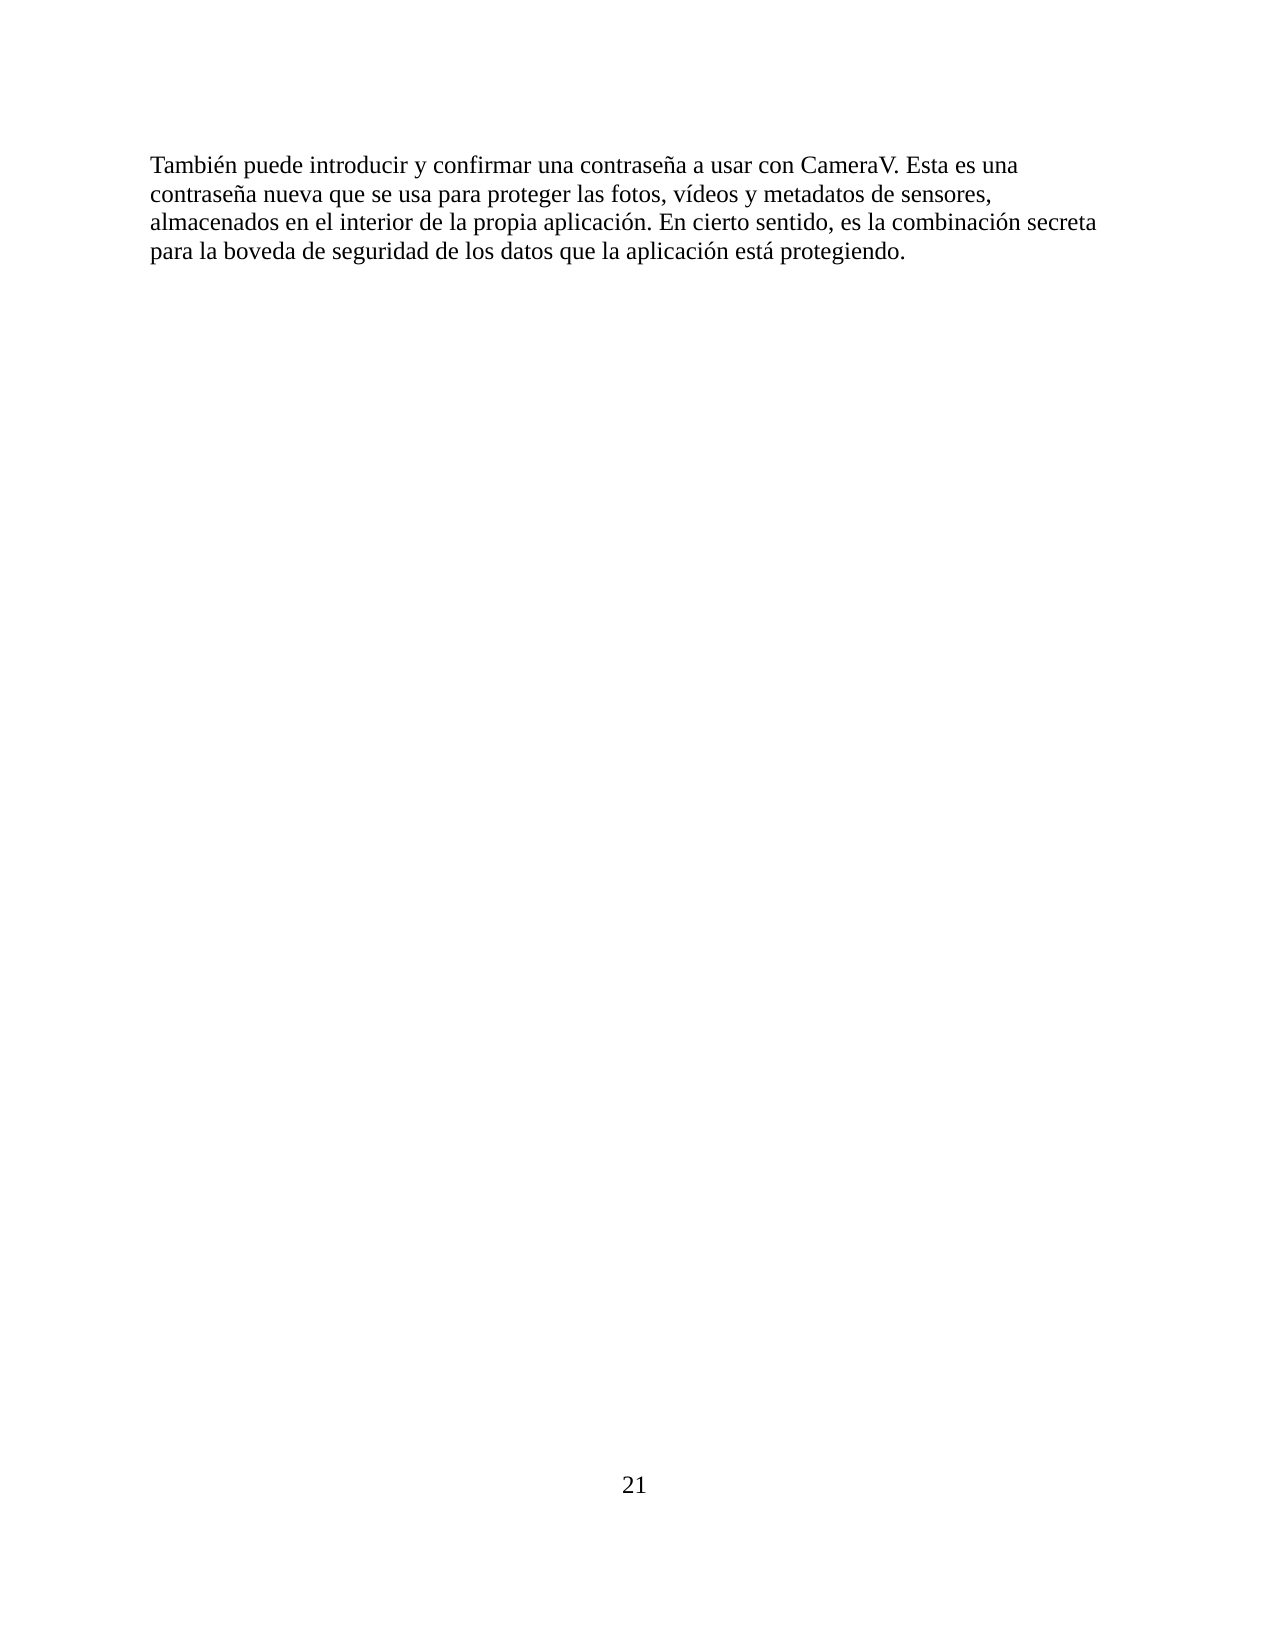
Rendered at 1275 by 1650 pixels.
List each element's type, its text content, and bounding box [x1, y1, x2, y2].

text También puede introducir y confirmar una contraseña a usar con CameraV. Esta es una contraseña nueva que se usa para proteger las fotos, vídeos y metadatos de sensores, almacenados en el interior de la propia aplicación. En cierto sentido, es la combinación secreta para la boveda de seguridad de los datos que la aplicación está protegiendo. [150, 150, 1125, 265]
